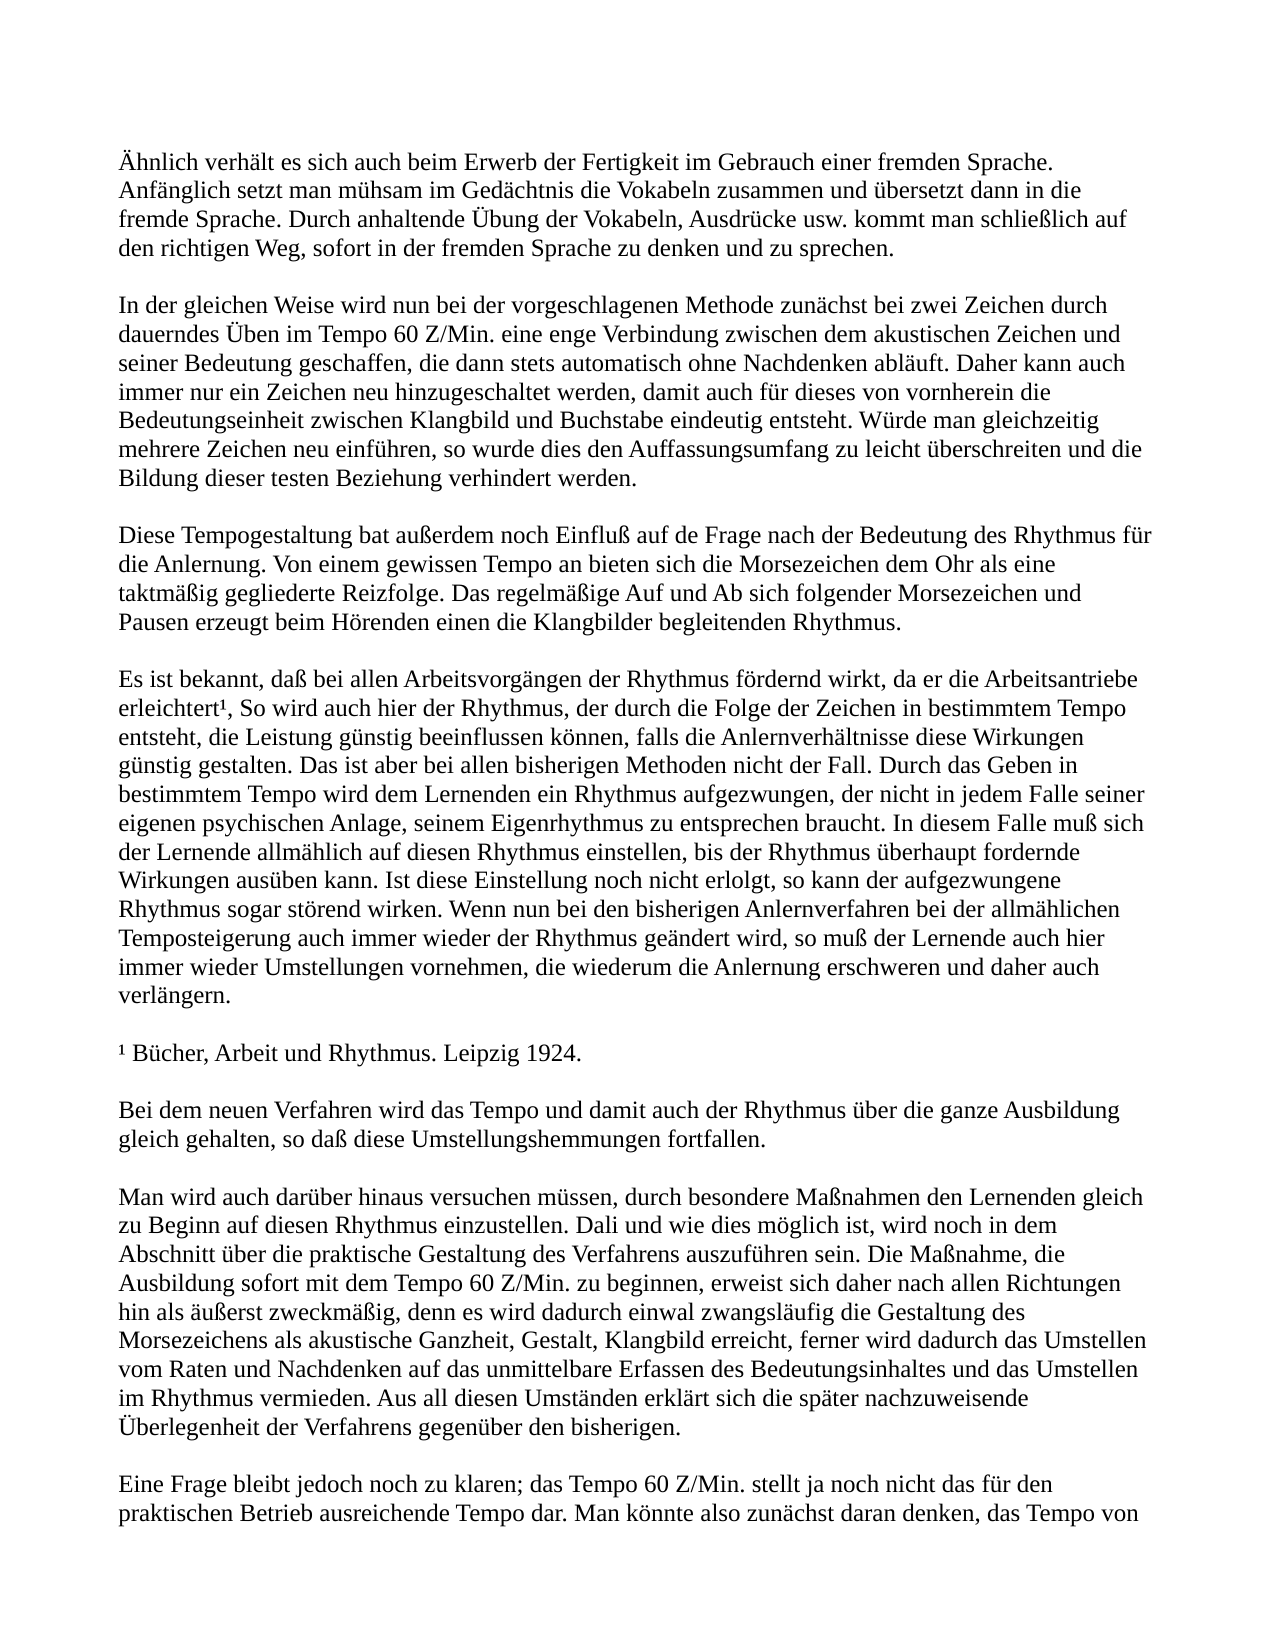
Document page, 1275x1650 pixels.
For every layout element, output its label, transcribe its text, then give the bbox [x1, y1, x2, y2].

text ¹ Bücher, Arbeit und Rhythmus. Leipzig 1924. [118, 1038, 1157, 1067]
text In der gleichen Weise wird nun bei der vorgeschlagenen Methode zunächst bei zwei Zeichen durch dauerndes Üben im Tempo 60 Z/Min. eine enge Verbindung zwischen dem akustischen Zeichen und seiner Bedeutung geschaffen, die dann stets automatisch ohne Nachdenken abläuft. Daher kann auch immer nur ein Zeichen neu hinzugeschaltet werden, damit auch für dieses von vornherein die Bedeutungseinheit zwischen Klangbild und Buchstabe eindeutig entsteht. Würde man gleichzeitig mehrere Zeichen neu einführen, so wurde dies den Auffassungsumfang zu leicht überschreiten und die Bildung dieser testen Beziehung verhindert werden. [118, 291, 1157, 492]
text Es ist bekannt, daß bei allen Arbeitsvorgängen der Rhythmus fördernd wirkt, da er die Arbeitsantriebe erleichtert¹, So wird auch hier der Rhythmus, der durch die Folge der Zeichen in bestimmtem Tempo entsteht, die Leistung günstig beeinflussen können, falls die Anlernverhältnisse diese Wirkungen günstig gestalten. Das ist aber bei allen bisherigen Methoden nicht der Fall. Durch das Geben in bestimmtem Tempo wird dem Lernenden ein Rhythmus aufgezwungen, der nicht in jedem Falle seiner eigenen psychischen Anlage, seinem Eigenrhythmus zu entsprechen braucht. In diesem Falle muß sich der Lernende allmählich auf diesen Rhythmus einstellen, bis der Rhythmus überhaupt fordernde Wirkungen ausüben kann. Ist diese Einstellung noch nicht erlolgt, so kann der aufgezwungene Rhythmus sogar störend wirken. Wenn nun bei den bisherigen Anlernverfahren bei der allmählichen Temposteigerung auch immer wieder der Rhythmus geändert wird, so muß der Lernende auch hier immer wieder Umstellungen vornehmen, die wiederum die Anlernung erschweren und daher auch verlängern. [118, 664, 1157, 1009]
text Ähnlich verhält es sich auch beim Erwerb der Fertigkeit im Gebrauch einer fremden Sprache. Anfänglich setzt man mühsam im Gedächtnis die Vokabeln zusammen und übersetzt dann in die fremde Sprache. Durch anhaltende Übung der Vokabeln, Ausdrücke usw. kommt man schließlich auf den richtigen Weg, sofort in der fremden Sprache zu denken und zu sprechen. [118, 147, 1157, 262]
text Bei dem neuen Verfahren wird das Tempo und damit auch der Rhythmus über die ganze Ausbildung gleich gehalten, so daß diese Umstellungshemmungen fortfallen. [118, 1096, 1157, 1153]
text Diese Tempogestaltung bat außerdem noch Einfluß auf de Frage nach der Bedeutung des Rhythmus für die Anlernung. Von einem gewissen Tempo an bieten sich die Morsezeichen dem Ohr als eine taktmäßig gegliederte Reizfolge. Das regelmäßige Auf und Ab sich folgender Morsezeichen und Pausen erzeugt beim Hörenden einen die Klangbilder begleitenden Rhythmus. [118, 521, 1157, 636]
text Man wird auch darüber hinaus versuchen müssen, durch besondere Maßnahmen den Lernenden gleich zu Beginn auf diesen Rhythmus einzustellen. Dali und wie dies möglich ist, wird noch in dem Abschnitt über die praktische Gestaltung des Verfahrens auszuführen sein. Die Maßnahme, die Ausbildung sofort mit dem Tempo 60 Z/Min. zu beginnen, erweist sich daher nach allen Richtungen hin als äußerst zweckmäßig, denn es wird dadurch einwal zwangsläufig die Gestaltung des Morsezeichens als akustische Ganzheit, Gestalt, Klangbild erreicht, ferner wird dadurch das Umstellen vom Raten und Nachdenken auf das unmittelbare Erfassen des Bedeutungsinhaltes und das Umstellen im Rhythmus vermieden. Aus all diesen Umständen erklärt sich die später nachzuweisende Überlegenheit der Verfahrens gegenüber den bisherigen. [118, 1182, 1157, 1441]
text Eine Frage bleibt jedoch noch zu klaren; das Tempo 60 Z/Min. stellt ja noch nicht das für den praktischen Betrieb ausreichende Tempo dar. Man könnte also zunächst daran denken, das Tempo von [118, 1469, 1157, 1527]
